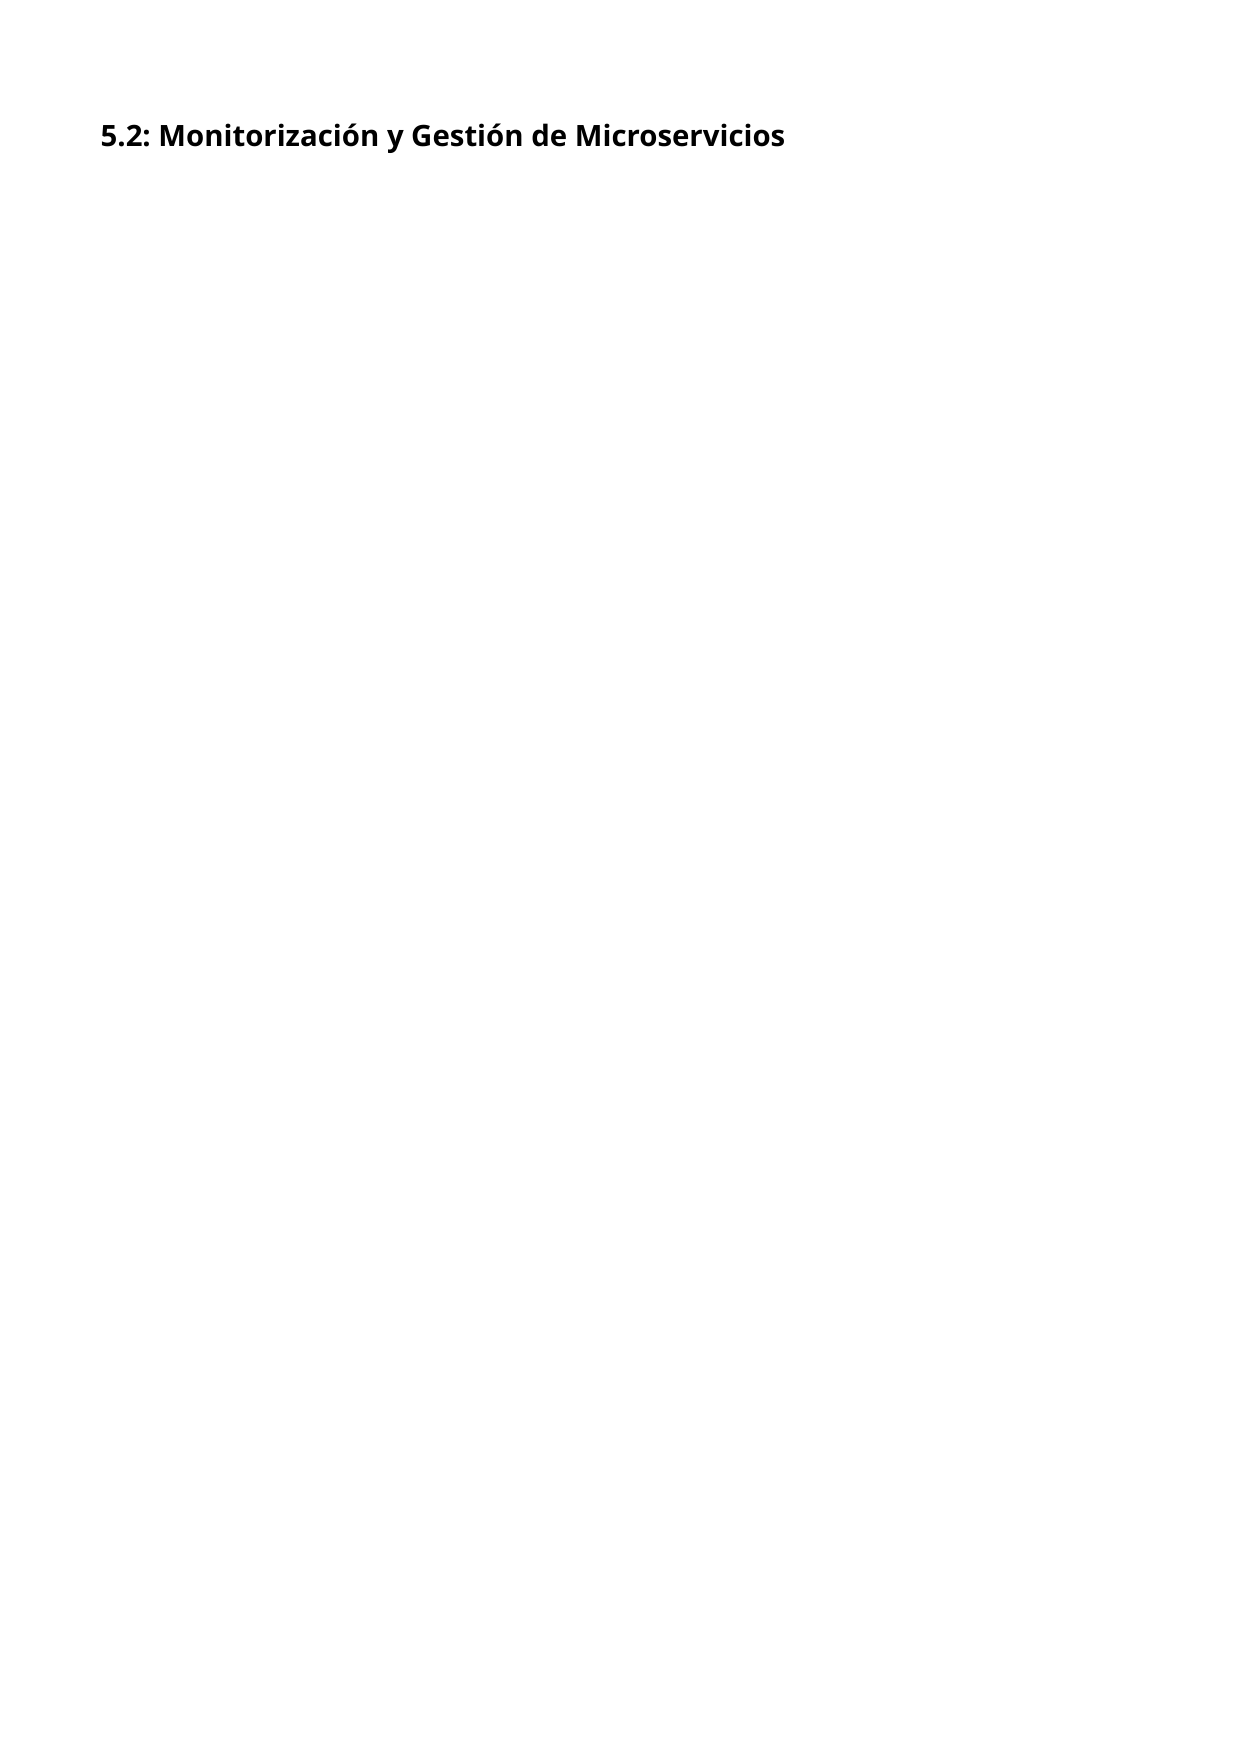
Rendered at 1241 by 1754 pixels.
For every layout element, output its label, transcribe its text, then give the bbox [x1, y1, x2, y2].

subtitle 5.2: Monitorización y Gestión de Microservicios [100, 115, 1140, 155]
